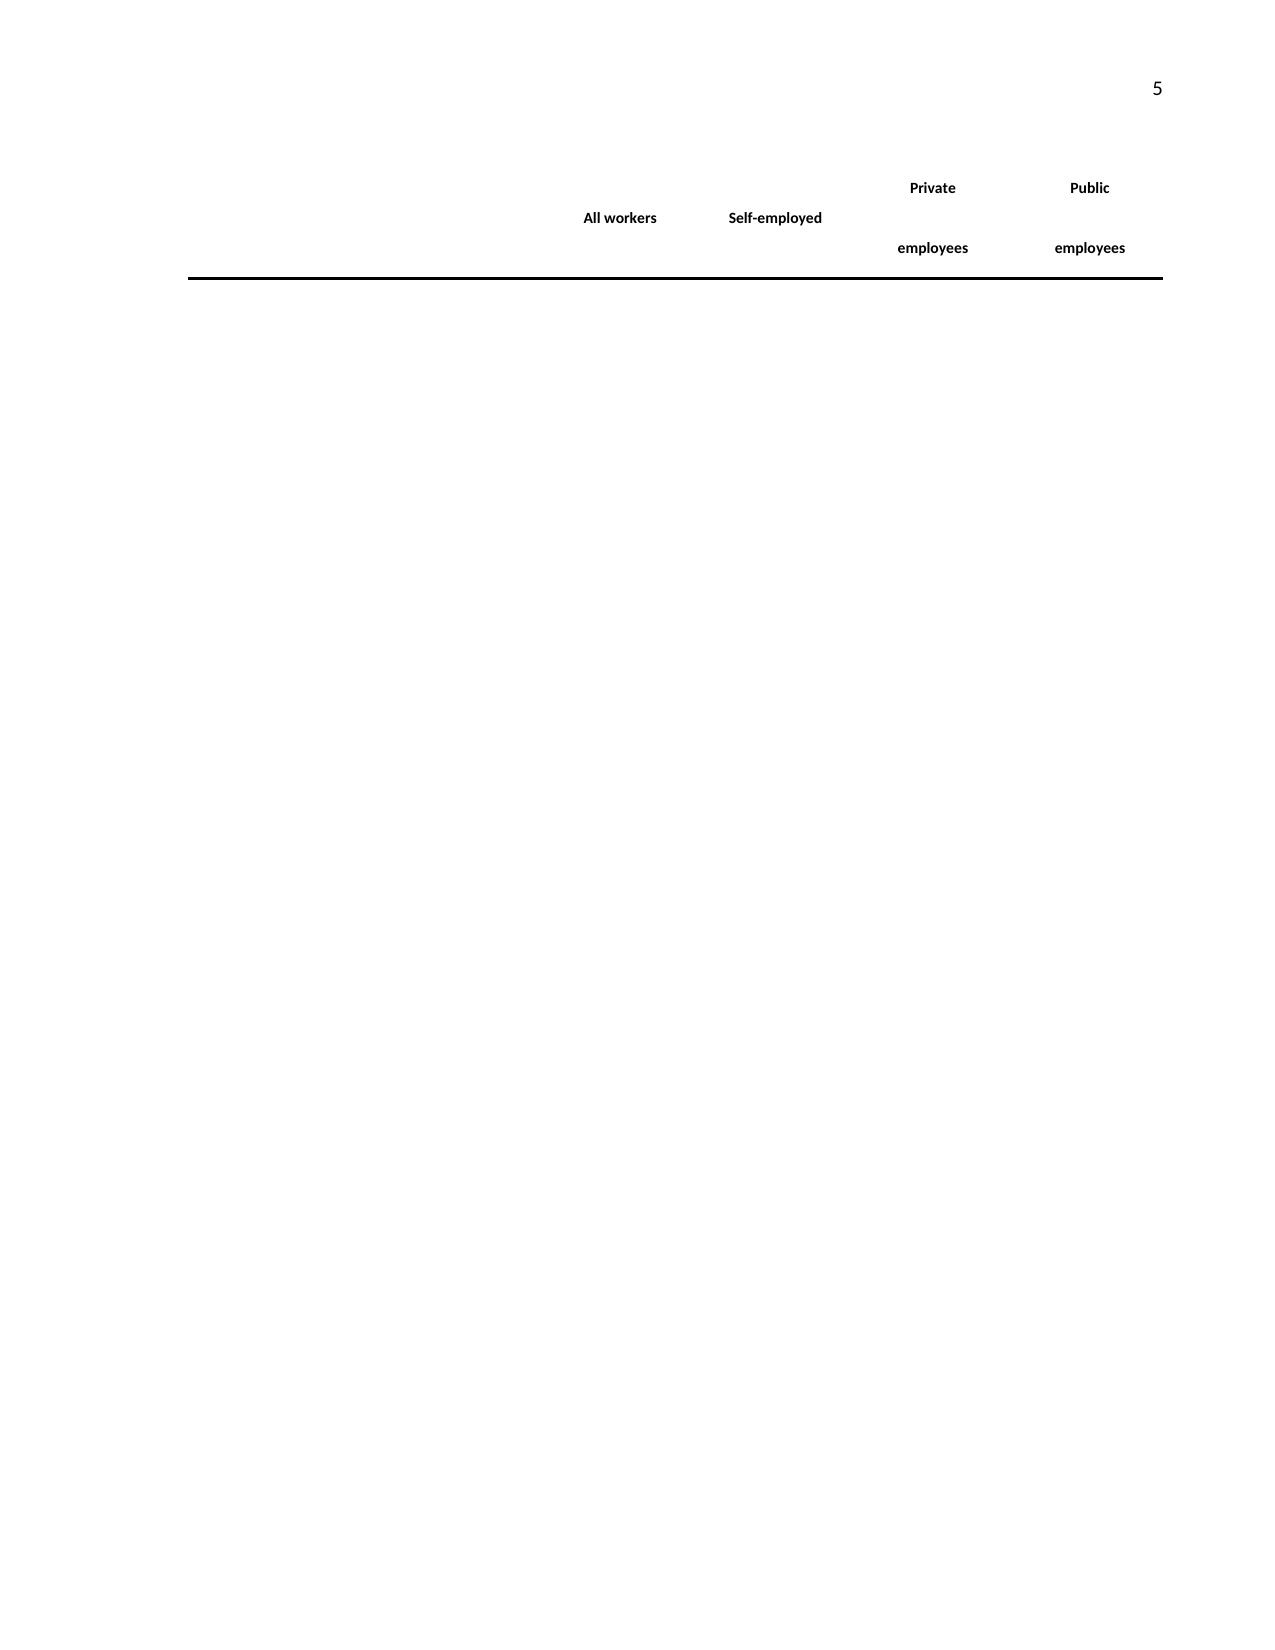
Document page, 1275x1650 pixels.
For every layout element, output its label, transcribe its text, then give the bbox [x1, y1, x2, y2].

table_header Self-employed [700, 150, 859, 277]
table_header Private employees [860, 150, 1015, 277]
table_header Public employees [1015, 150, 1162, 277]
table_header [188, 150, 546, 277]
table_header All workers [546, 150, 700, 277]
